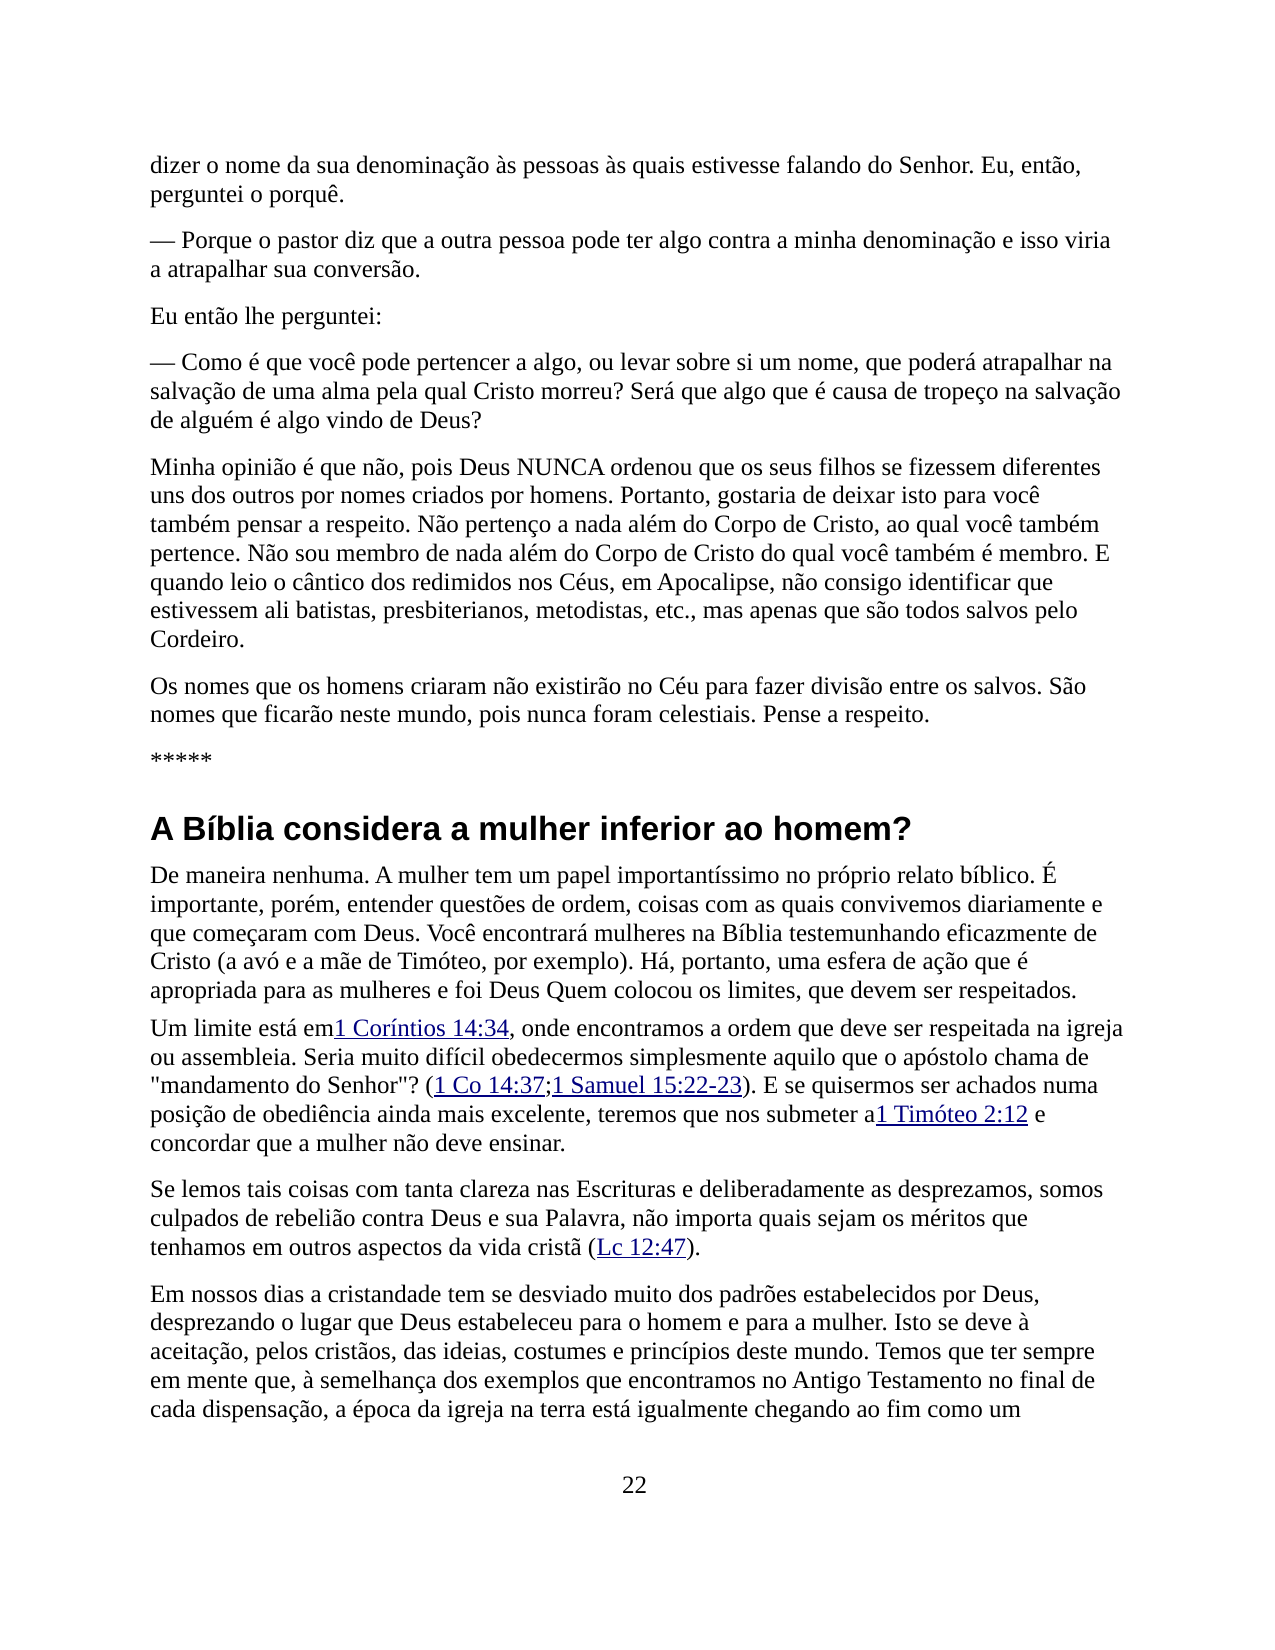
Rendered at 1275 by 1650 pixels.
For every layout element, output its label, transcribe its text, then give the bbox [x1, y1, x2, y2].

text Os nomes que os homens criaram não existirão no Céu para fazer divisão entre os salvos. São nomes que ficarão neste mundo, pois nunca foram celestiais. Pense a respeito. [150, 671, 1125, 728]
text Se lemos tais coisas com tanta clareza nas Escrituras e deliberadamente as desprezamos, somos culpados de rebelião contra Deus e sua Palavra, não importa quais sejam os méritos que tenhamos em outros aspectos da vida cristã (Lc 12:47). [150, 1174, 1125, 1261]
text — Porque o pastor diz que a outra pessoa pode ter algo contra a minha denominação e isso viria a atrapalhar sua conversão. [150, 225, 1125, 283]
text Em nossos dias a cristandade tem se desviado muito dos padrões estabelecidos por Deus, desprezando o lugar que Deus estabeleceu para o homem e para a mulher. Isto se deve à aceitação, pelos cristãos, das ideias, costumes e princípios deste mundo. Temos que ter sempre em mente que, à semelhança dos exemplos que encontramos no Antigo Testamento no final de cada dispensação, a época da igreja na terra está igualmente chegando ao fim como um [150, 1279, 1125, 1422]
text ***** [150, 746, 1125, 775]
text — Como é que você pode pertencer a algo, ou levar sobre si um nome, que poderá atrapalhar na salvação de uma alma pela qual Cristo morreu? Será que algo que é causa de tropeço na salvação de alguém é algo vindo de Deus? [150, 347, 1125, 434]
text dizer o nome da sua denominação às pessoas às quais estivesse falando do Senhor. Eu, então, perguntei o porquê. [150, 150, 1125, 207]
text Eu então lhe perguntei: [150, 301, 1125, 329]
subtitle A Bíblia considera a mulher inferior ao homem? [150, 809, 1125, 848]
text De maneira nenhuma. A mulher tem um papel importantíssimo no próprio relato bíblico. É importante, porém, entender questões de ordem, coisas com as quais convivemos diariamente e que começaram com Deus. Você encontrará mulheres na Bíblia testemunhando eficazmente de Cristo (a avó e a mãe de Timóteo, por exemplo). Há, portanto, uma esfera de ação que é apropriada para as mulheres e foi Deus Quem colocou os limites, que devem ser respeitados. [150, 860, 1125, 1004]
text Um limite está em1 Coríntios 14:34, onde encontramos a ordem que deve ser respeitada na igreja ou assembleia. Seria muito difícil obedecermos simplesmente aquilo que o apóstolo chama de "mandamento do Senhor"? (1 Co 14:37;1 Samuel 15:22-23). E se quisermos ser achados numa posição de obediência ainda mais excelente, teremos que nos submeter a1 Timóteo 2:12 e concordar que a mulher não deve ensinar. [150, 1013, 1125, 1157]
text Minha opinião é que não, pois Deus NUNCA ordenou que os seus filhos se fizessem diferentes uns dos outros por nomes criados por homens. Portanto, gostaria de deixar isto para você também pensar a respeito. Não pertenço a nada além do Corpo de Cristo, ao qual você também pertence. Não sou membro de nada além do Corpo de Cristo do qual você também é membro. E quando leio o cântico dos redimidos nos Céus, em Apocalipse, não consigo identificar que estivessem ali batistas, presbiterianos, metodistas, etc., mas apenas que são todos salvos pelo Cordeiro. [150, 452, 1125, 653]
